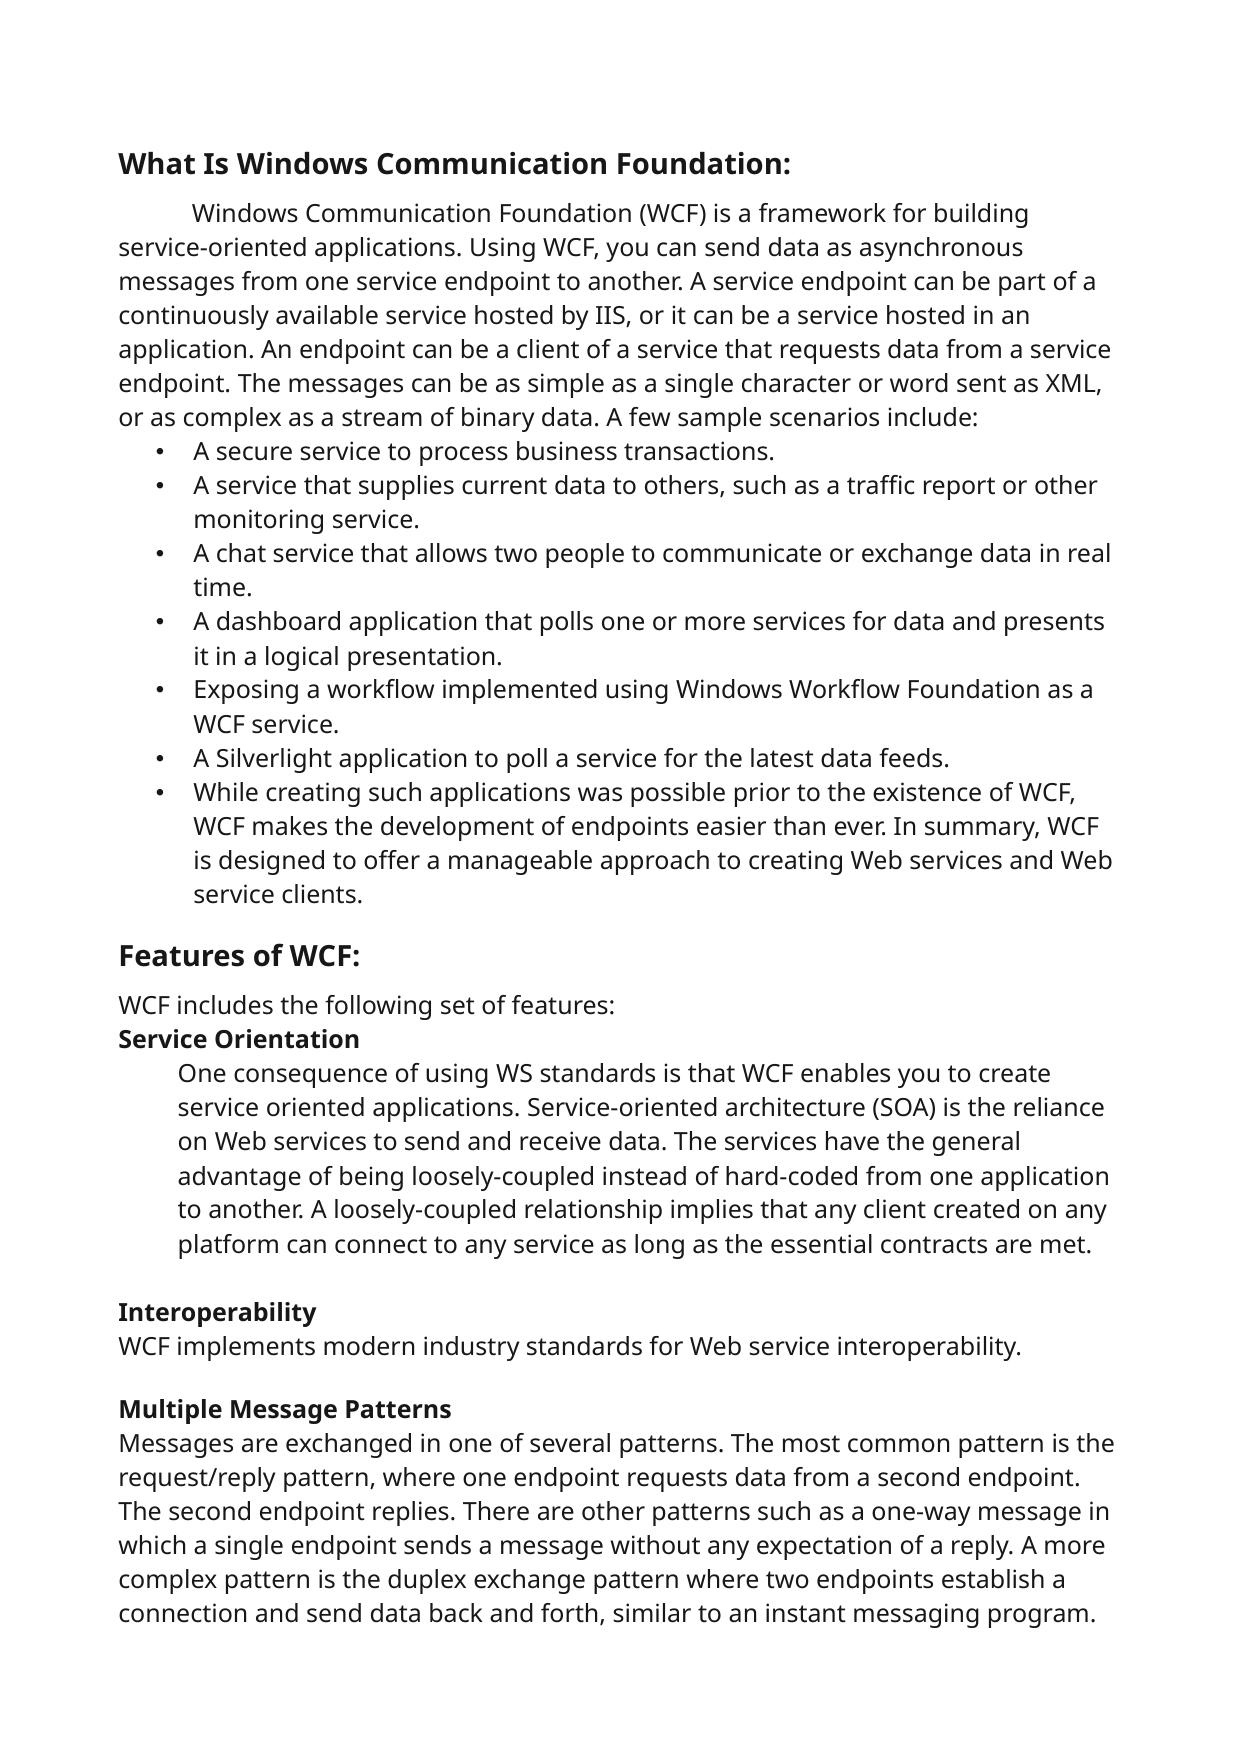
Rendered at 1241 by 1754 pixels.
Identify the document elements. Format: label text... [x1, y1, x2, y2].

list A chat service that allows two people to communicate or exchange data in real time. [156, 536, 1122, 604]
list A secure service to process business transactions. [156, 434, 1122, 468]
list While creating such applications was possible prior to the existence of WCF, WCF makes the development of endpoints easier than ever. In summary, WCF is designed to offer a manageable approach to creating Web services and Web service clients. [156, 774, 1122, 911]
text WCF implements modern industry standards for Web service interoperability. [118, 1328, 1122, 1362]
text Interoperability [118, 1294, 1122, 1328]
text Windows Communication Foundation (WCF) is a framework for building service-oriented applications. Using WCF, you can send data as asynchronous messages from one service endpoint to another. A service endpoint can be part of a continuously available service hosted by IIS, or it can be a service hosted in an application. An endpoint can be a client of a service that requests data from a service endpoint. The messages can be as simple as a single character or word sent as XML, or as complex as a stream of binary data. A few sample scenarios include: [118, 195, 1122, 434]
list A dashboard application that polls one or more services for data and presents it in a logical presentation. [156, 604, 1122, 672]
list A service that supplies current data to others, such as a traffic report or other monitoring service. [156, 468, 1122, 536]
text Multiple Message Patterns [118, 1391, 1122, 1425]
list A Silverlight application to poll a service for the latest data feeds. [156, 740, 1122, 774]
text Messages are exchanged in one of several patterns. The most common pattern is the request/reply pattern, where one endpoint requests data from a second endpoint. The second endpoint replies. There are other patterns such as a one-way message in which a single endpoint sends a message without any expectation of a reply. A more complex pattern is the duplex exchange pattern where two endpoints establish a connection and send data back and forth, similar to an instant messaging program. [118, 1425, 1122, 1630]
subtitle What Is Windows Communication Foundation: [118, 143, 1122, 183]
text WCF includes the following set of features: [118, 988, 1122, 1022]
text Service Orientation [118, 1022, 1122, 1056]
list One consequence of using WS standards is that WCF enables you to create service oriented applications. Service-oriented architecture (SOA) is the reliance on Web services to send and receive data. The services have the general advantage of being loosely-coupled instead of hard-coded from one application to another. A loosely-coupled relationship implies that any client created on any platform can connect to any service as long as the essential contracts are met. [118, 1056, 1122, 1260]
list Exposing a workflow implemented using Windows Workflow Foundation as a WCF service. [156, 672, 1122, 740]
subtitle Features of WCF: [118, 936, 1122, 975]
